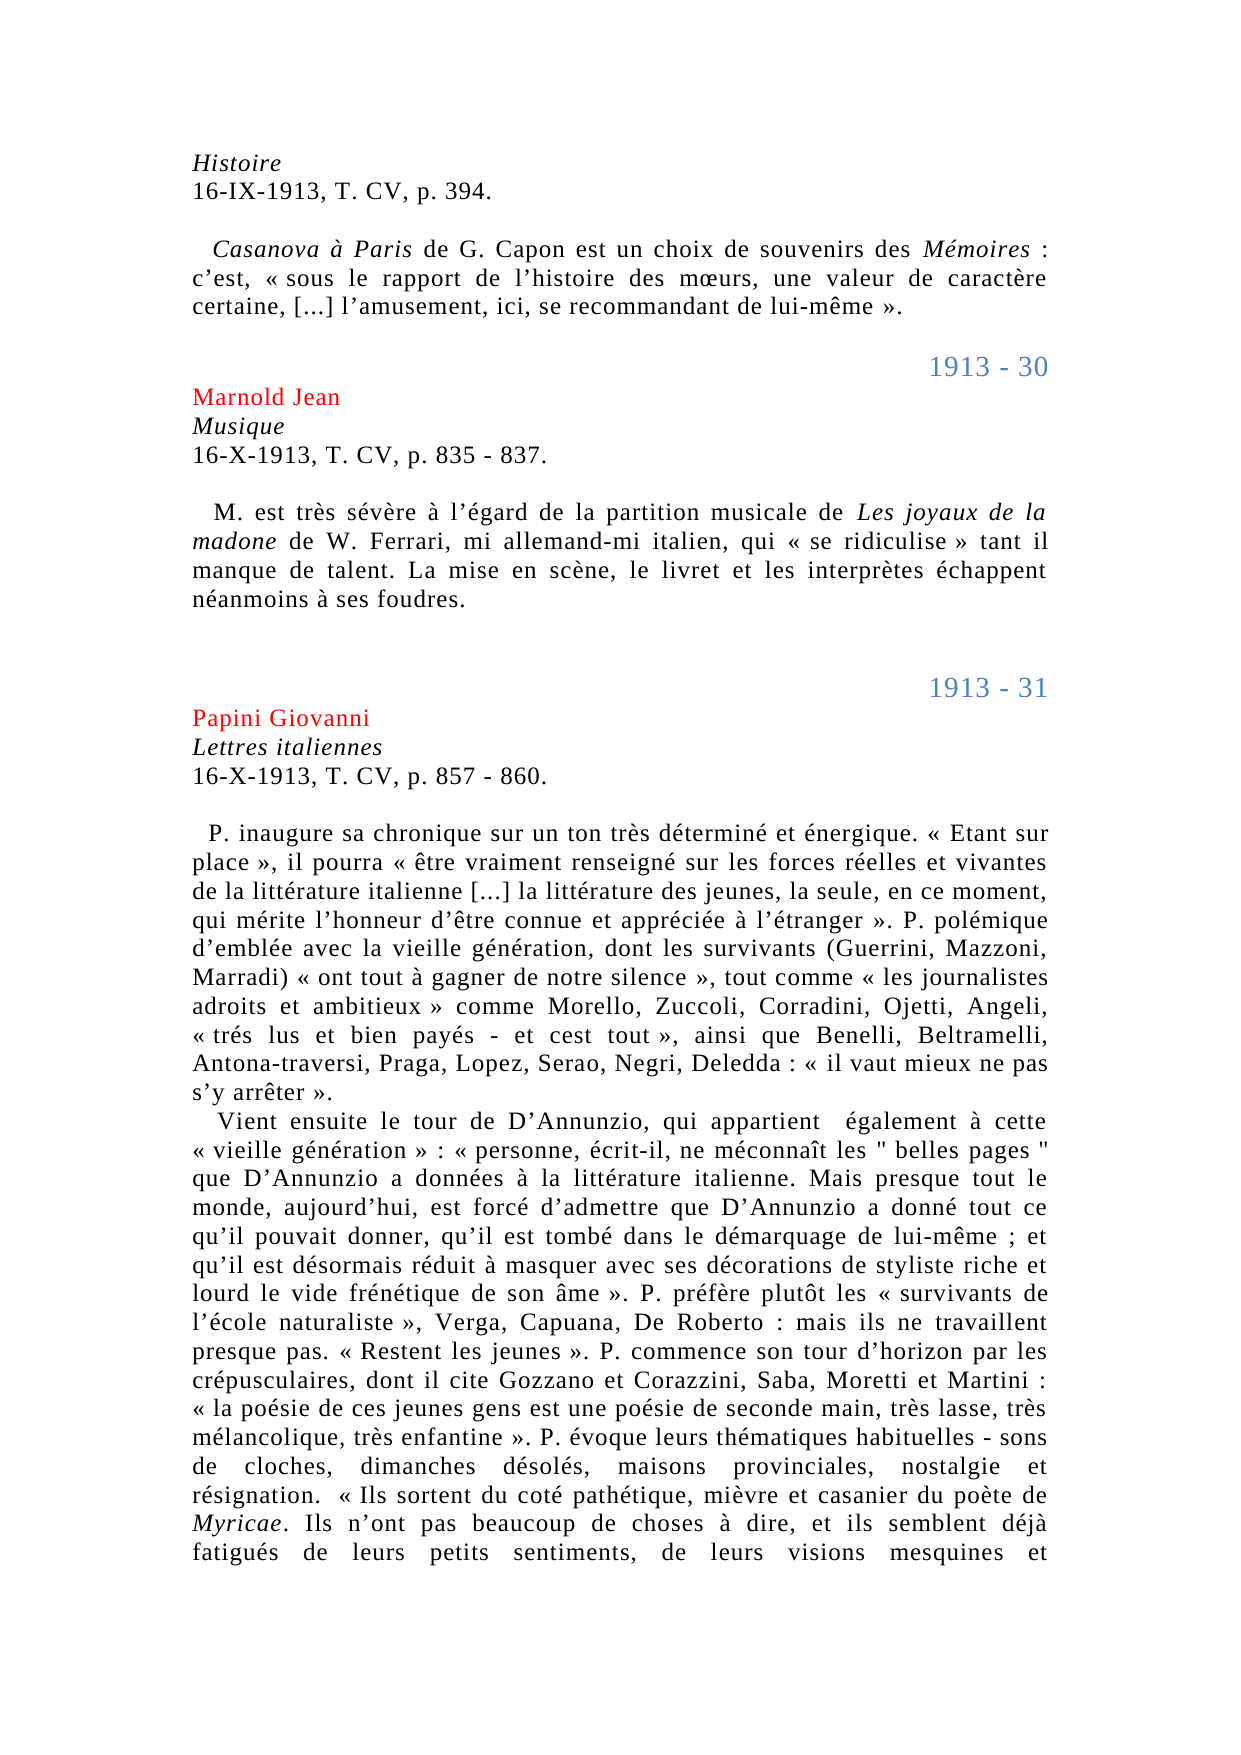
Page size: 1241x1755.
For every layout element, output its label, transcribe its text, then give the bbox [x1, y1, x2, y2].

text 16-X-1913, T. CV, p. 857 - 860. [192, 761, 1048, 790]
text Histoire [192, 148, 1048, 176]
subtitle 1913 - 30 [192, 349, 1048, 382]
text Marnold Jean [192, 382, 1048, 411]
text Lettres italiennes [192, 732, 1048, 761]
text 16-IX-1913, T. CV, p. 394. [192, 176, 1048, 205]
text P. inaugure sa chronique sur un ton très déterminé et énergique. « Etant sur place », il pourra « être vraiment renseigné sur les forces réelles et vivantes de la littérature italienne [...] la littérature des jeunes, la seule, en ce moment, qui mérite l’honneur d’être connue et appréciée à l’étranger ». P. polémique d’emblée avec la vieille génération, dont les survivants (Guerrini, Mazzoni, Marradi) « ont tout à gagner de notre silence », tout comme « les journalistes adroits et ambitieux » comme Morello, Zuccoli, Corradini, Ojetti, Angeli, « trés lus et bien payés - et cest tout », ainsi que Benelli, Beltramelli, Antona-traversi, Praga, Lopez, Serao, Negri, Deledda : « il vaut mieux ne pas s’y arrêter ». [192, 818, 1048, 1106]
text Musique [192, 411, 1048, 440]
text Papini Giovanni [192, 703, 1048, 732]
subtitle 1913 - 31 [192, 670, 1048, 703]
text Vient ensuite le tour de D’Annunzio, qui appartient également à cette « vieille génération » : « personne, écrit-il, ne méconnaît les " belles pages " que D’Annunzio a données à la littérature italienne. Mais presque tout le monde, aujourd’hui, est forcé d’admettre que D’Annunzio a donné tout ce qu’il pouvait donner, qu’il est tombé dans le démarquage de lui-même ; et qu’il est désormais réduit à masquer avec ses décorations de styliste riche et lourd le vide frénétique de son âme ». P. préfère plutôt les « survivants de l’école naturaliste », Verga, Capuana, De Roberto : mais ils ne travaillent presque pas. « Restent les jeunes ». P. commence son tour d’horizon par les crépusculaires, dont il cite Gozzano et Corazzini, Saba, Moretti et Martini : « la poésie de ces jeunes gens est une poésie de seconde main, très lasse, très mélancolique, très enfantine ». P. évoque leurs thématiques habituelles - sons de cloches, dimanches désolés, maisons provinciales, nostalgie et résignation. « Ils sortent du coté pathétique, mièvre et casanier du poète de Myricae. Ils n’ont pas beaucoup de choses à dire, et ils semblent déjà fatigués de leurs petits sentiments, de leurs visions mesquines et [192, 1106, 1048, 1566]
text M. est très sévère à l’égard de la partition musicale de Les joyaux de la madone de W. Ferrari, mi allemand-mi italien, qui « se ridiculise » tant il manque de talent. La mise en scène, le livret et les interprètes échappent néanmoins à ses foudres. [192, 497, 1048, 612]
text 16-X-1913, T. CV, p. 835 - 837. [192, 440, 1048, 469]
text Casanova à Paris de G. Capon est un choix de souvenirs des Mémoires : c’est, « sous le rapport de l’histoire des mœurs, une valeur de caractère certaine, [...] l’amusement, ici, se recommandant de lui-même ». [192, 234, 1048, 320]
